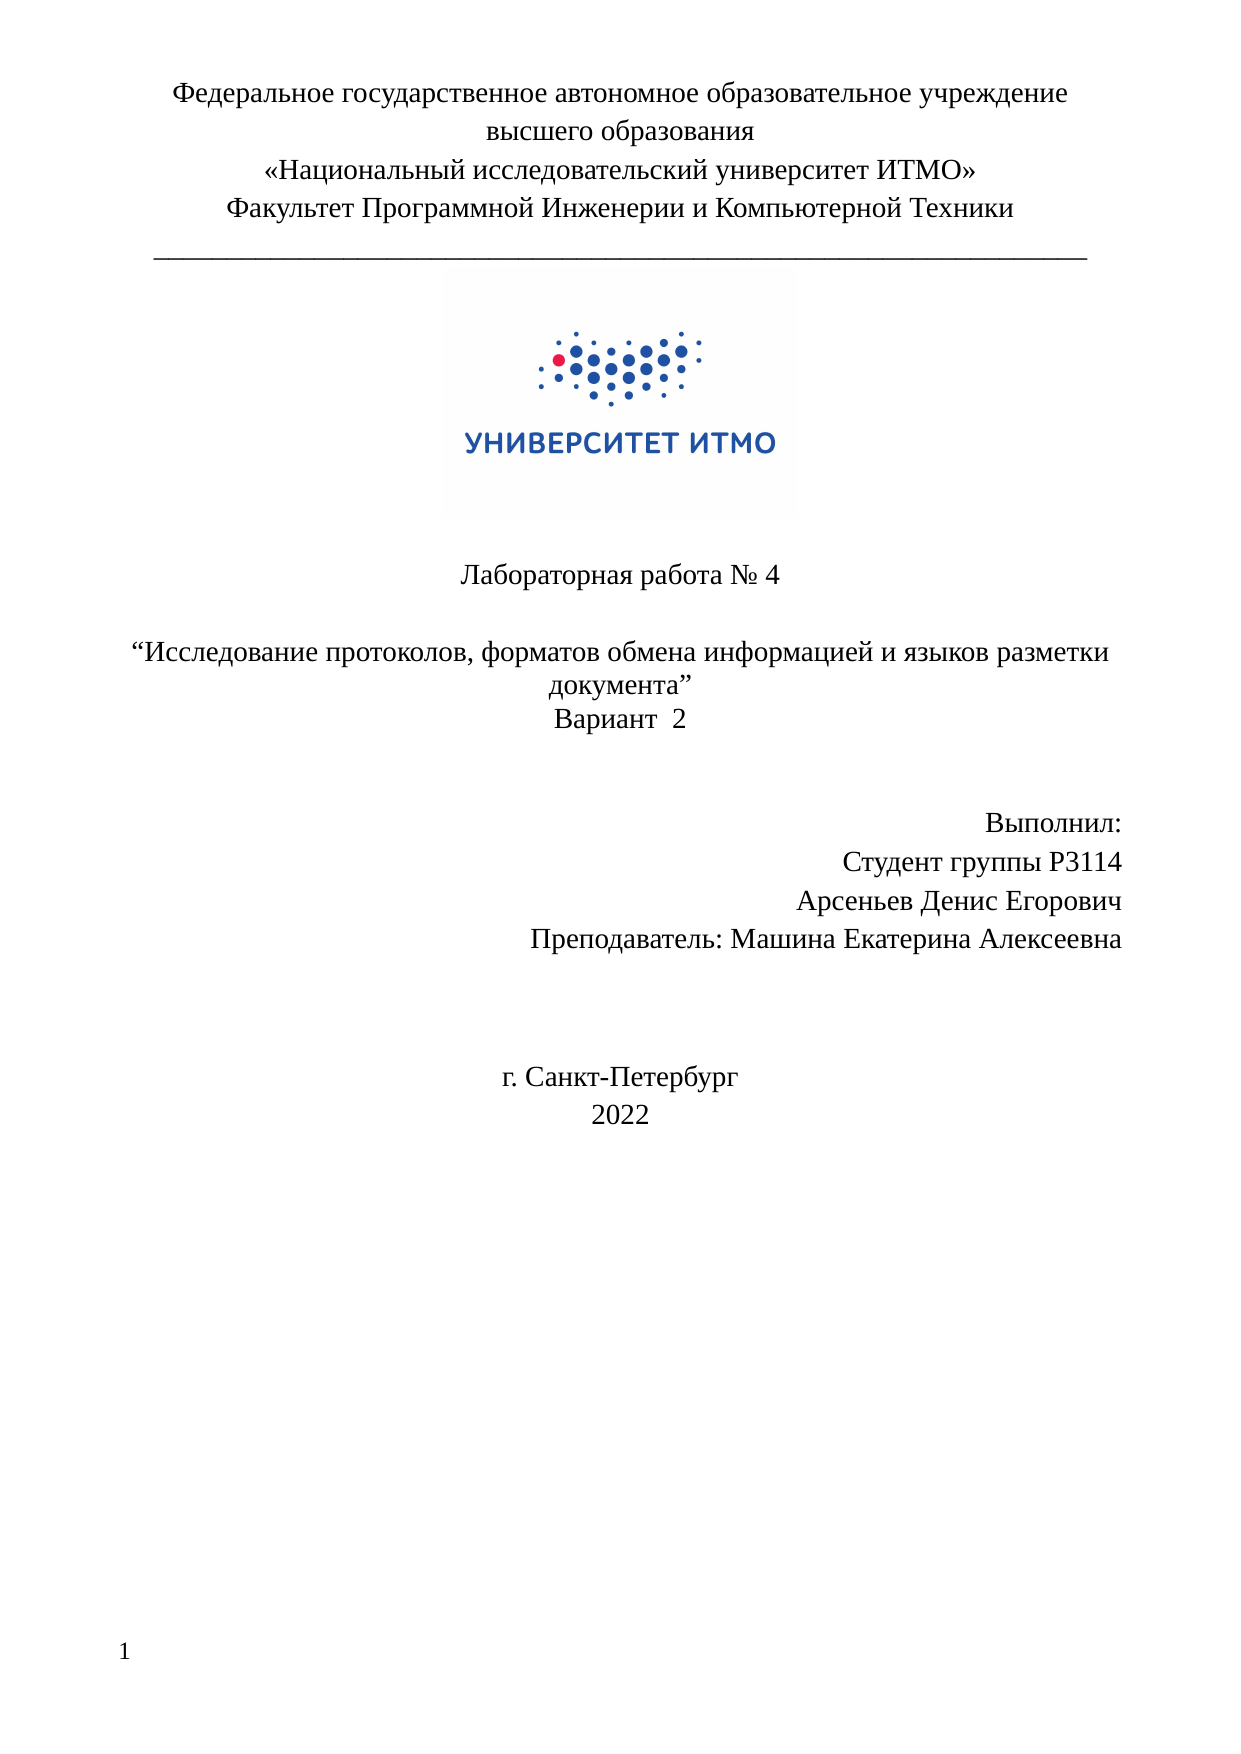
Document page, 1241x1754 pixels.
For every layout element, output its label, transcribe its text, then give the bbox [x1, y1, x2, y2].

text Арсеньев Денис Егорович [118, 883, 1122, 916]
text Лабораторная работа № 4 [118, 523, 1122, 590]
text 2022 [118, 1097, 1122, 1131]
text Преподаватель: Машина Екатерина Алексеевна [118, 921, 1122, 955]
text г. Санкт-Петербург [118, 1059, 1122, 1092]
text Федеральное государственное автономное образовательное учреждение высшего образования [118, 75, 1122, 147]
text «Национальный исследовательский университет ИТМО» [118, 152, 1122, 186]
text Студент группы P3114 [118, 844, 1122, 878]
text ________________________________________________________________ [118, 229, 1122, 519]
text “Исследование протоколов, форматов обмена информацией и языков разметки документа” [118, 634, 1122, 701]
text Факультет Программной Инженерии и Компьютерной Техники [118, 191, 1122, 224]
text Вариант 2 [118, 701, 1122, 734]
text Выполнил: [118, 806, 1122, 839]
